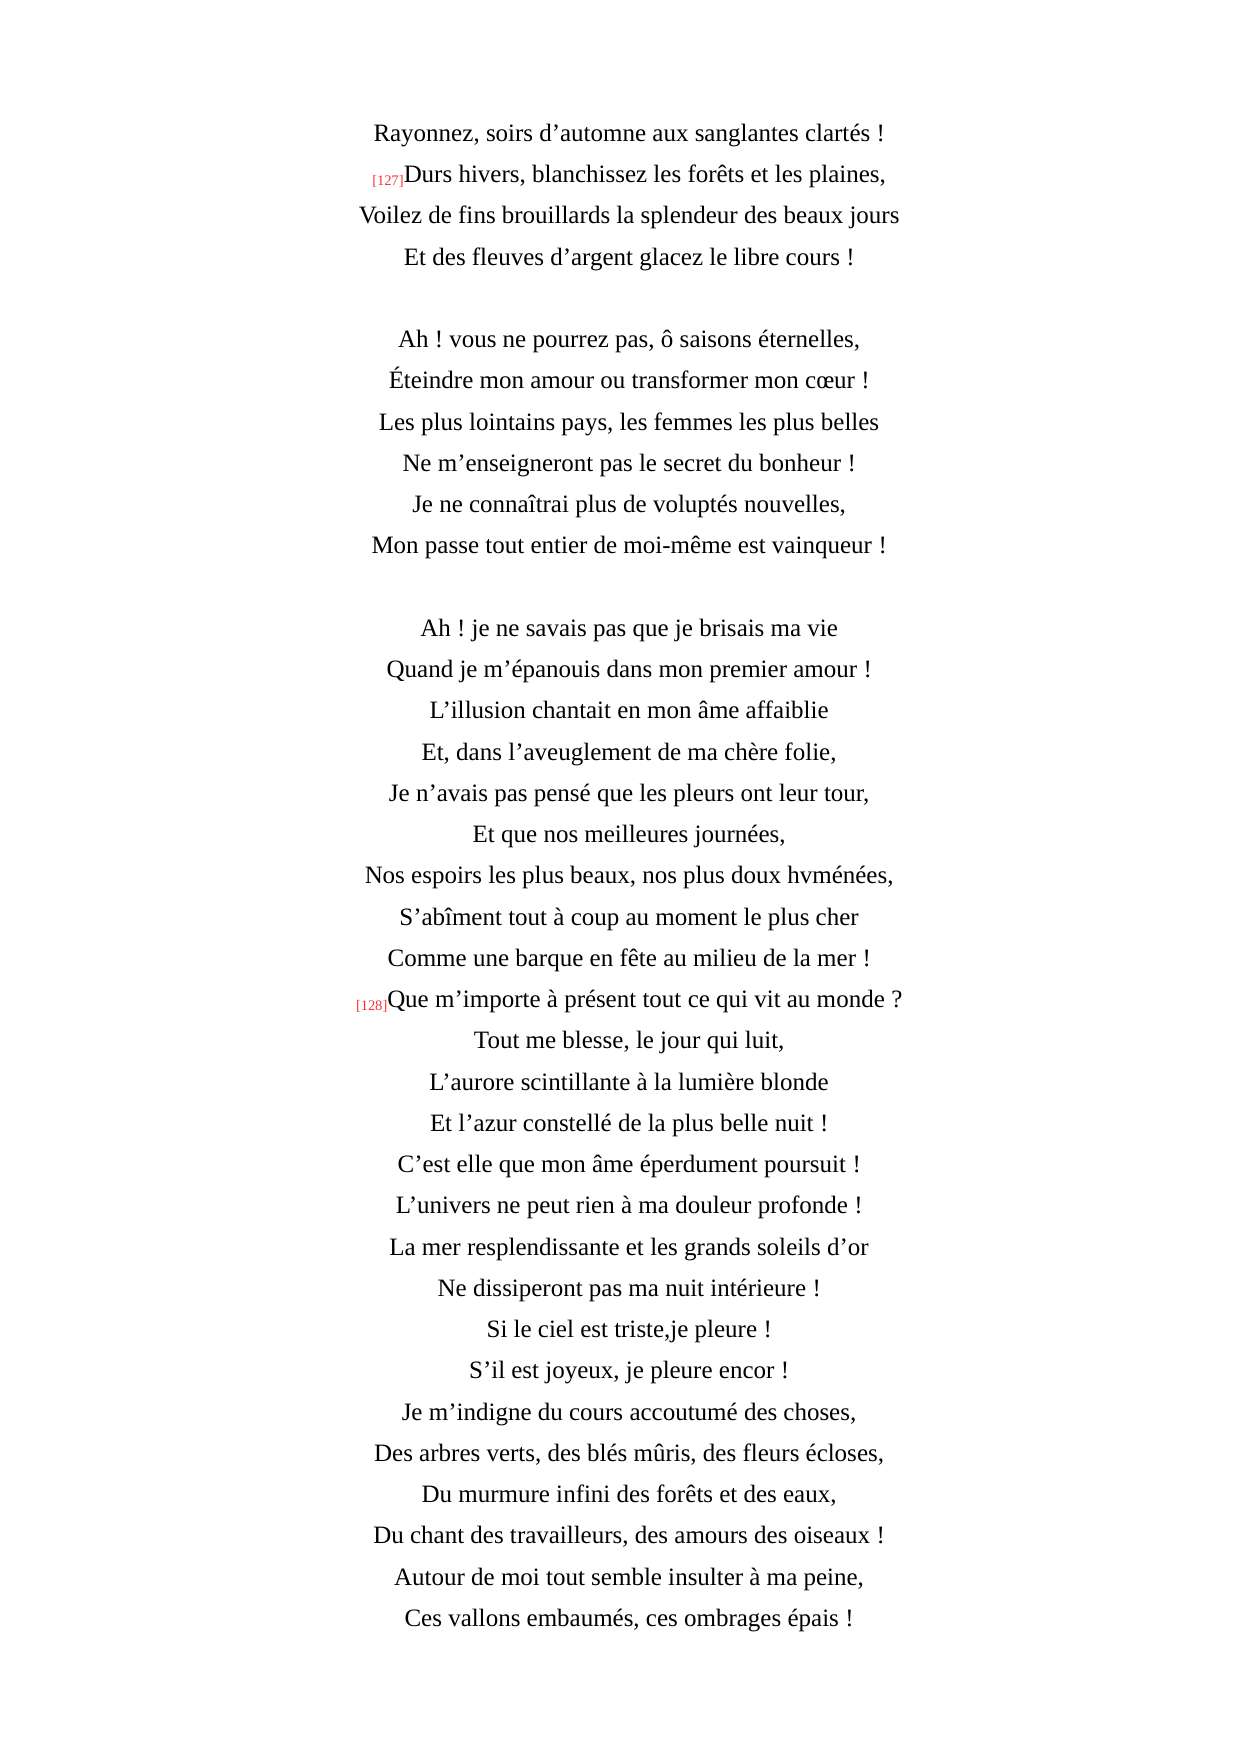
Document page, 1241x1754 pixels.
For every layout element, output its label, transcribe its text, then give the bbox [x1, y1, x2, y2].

text Et des fleuves d’argent glacez le libre cours ! [118, 242, 1122, 271]
text L’aurore scintillante à la lumière blonde [118, 1067, 1122, 1096]
text Tout me blesse, le jour qui luit, [118, 1026, 1122, 1054]
text L’univers ne peut rien à ma douleur profonde ! [118, 1191, 1122, 1219]
text Ne m’enseigneront pas le secret du bonheur ! [118, 448, 1122, 477]
text [128]Que m’importe à présent tout ce qui vit au monde ? [118, 984, 1122, 1013]
text L’illusion chantait en mon âme affaiblie [118, 696, 1122, 724]
text Je m’indigne du cours accoutumé des choses, [118, 1397, 1122, 1426]
text Rayonnez, soirs d’automne aux sanglantes clartés ! [118, 118, 1122, 147]
text Et, dans l’aveuglement de ma chère folie, [118, 737, 1122, 766]
text Comme une barque en fête au milieu de la mer ! [118, 943, 1122, 972]
text Ces vallons embaumés, ces ombrages épais ! [118, 1603, 1122, 1632]
text Si le ciel est triste,je pleure ! [118, 1314, 1122, 1343]
text S’abîment tout à coup au moment le plus cher [118, 902, 1122, 931]
text Je ne connaîtrai plus de voluptés nouvelles, [118, 489, 1122, 518]
text Éteindre mon amour ou transformer mon cœur ! [118, 366, 1122, 394]
text Autour de moi tout semble insulter à ma peine, [118, 1562, 1122, 1591]
text Des arbres verts, des blés mûris, des fleurs écloses, [118, 1438, 1122, 1467]
text Les plus lointains pays, les femmes les plus belles [118, 407, 1122, 436]
text Ah ! vous ne pourrez pas, ô saisons éternelles, [118, 324, 1122, 353]
text Nos espoirs les plus beaux, nos plus doux hvménées, [118, 861, 1122, 889]
text Voilez de fins brouillards la splendeur des beaux jours [118, 201, 1122, 229]
text Et l’azur constellé de la plus belle nuit ! [118, 1108, 1122, 1137]
text Ah ! je ne savais pas que je brisais ma vie [118, 613, 1122, 642]
text Ne dissiperont pas ma nuit intérieure ! [118, 1273, 1122, 1302]
text C’est elle que mon âme éperdument poursuit ! [118, 1149, 1122, 1178]
text Je n’avais pas pensé que les pleurs ont leur tour, [118, 778, 1122, 807]
text [127]Durs hivers, blanchissez les forêts et les plaines, [118, 159, 1122, 188]
text Du murmure infini des forêts et des eaux, [118, 1479, 1122, 1508]
text Mon passe tout entier de moi-même est vainqueur ! [118, 531, 1122, 559]
text La mer resplendissante et les grands soleils d’or [118, 1232, 1122, 1261]
text Quand je m’épanouis dans mon premier amour ! [118, 654, 1122, 683]
text Du chant des travailleurs, des amours des oiseaux ! [118, 1521, 1122, 1549]
text S’il est joyeux, je pleure encor ! [118, 1356, 1122, 1384]
text Et que nos meilleures journées, [118, 819, 1122, 848]
